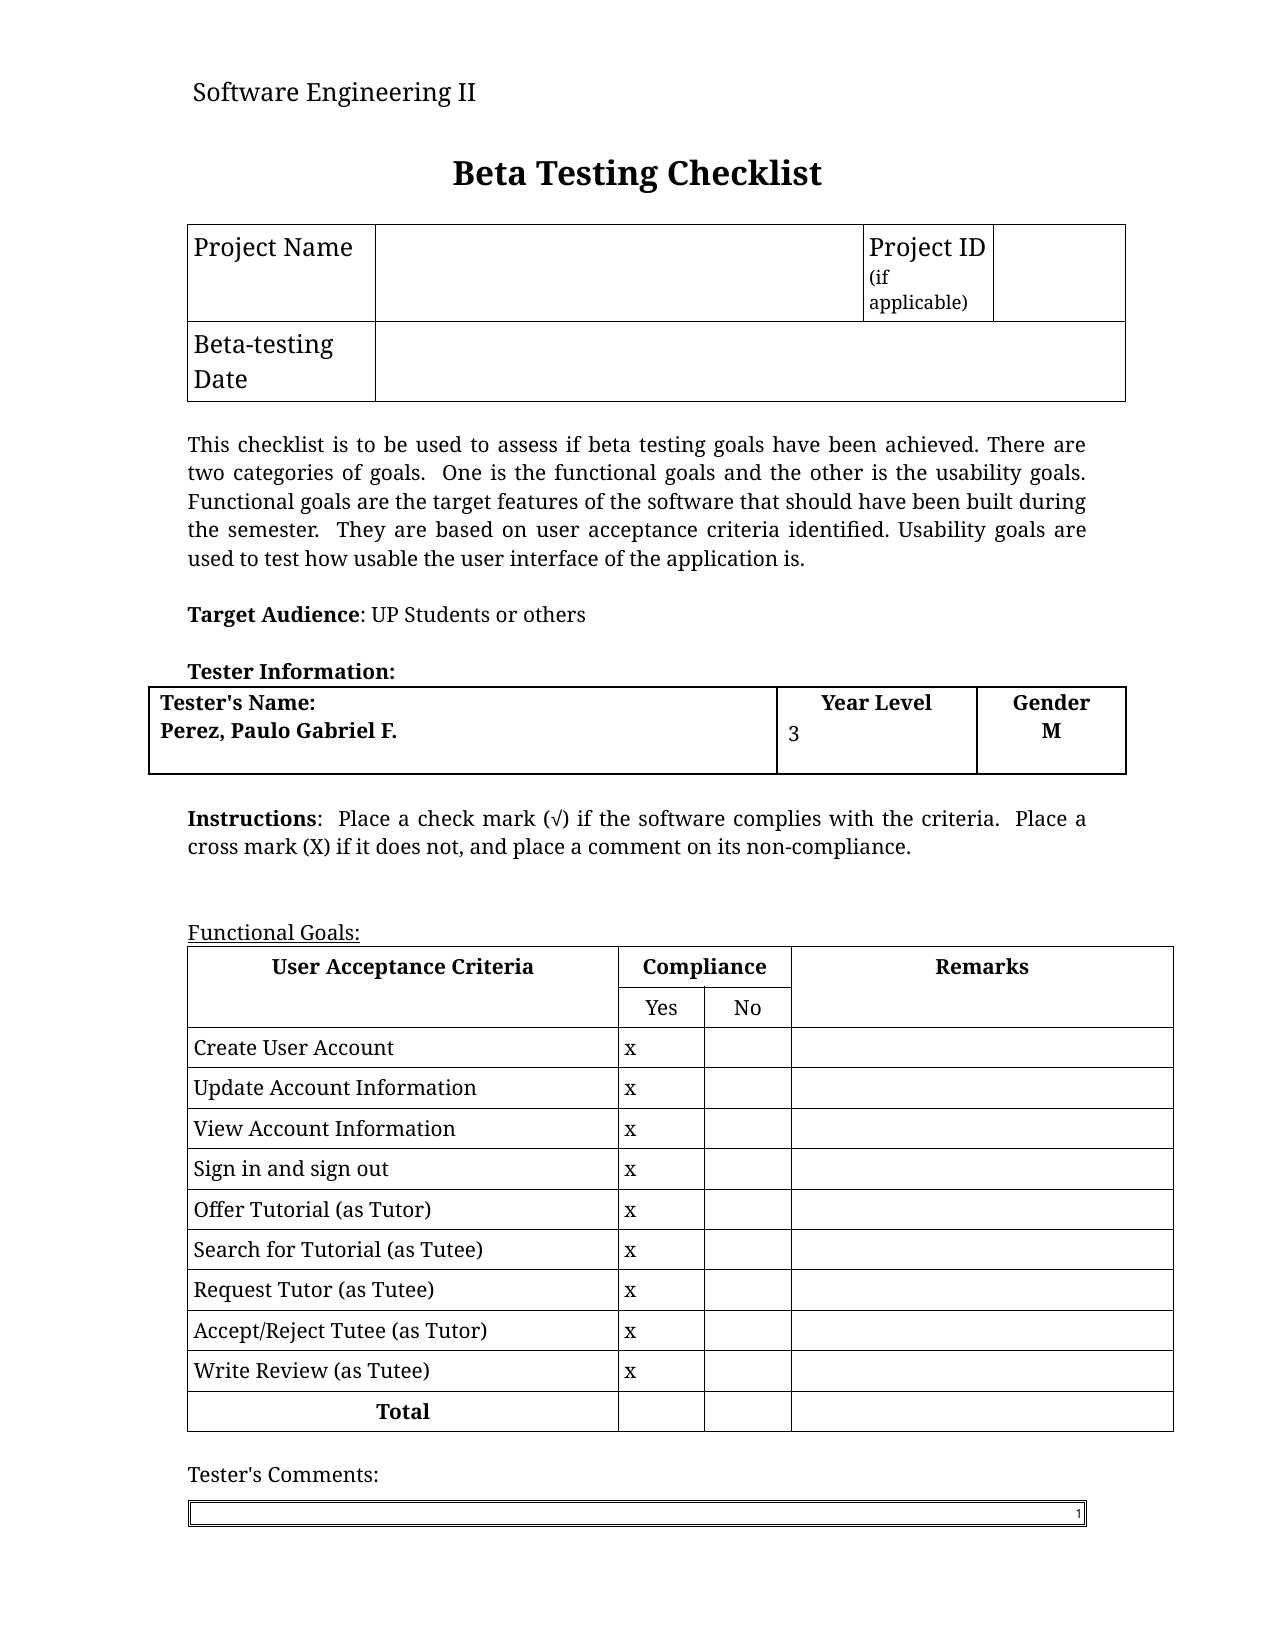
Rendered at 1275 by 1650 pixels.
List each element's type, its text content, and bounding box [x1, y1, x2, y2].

table_cell [792, 1230, 1173, 1269]
table_cell x [619, 1270, 704, 1310]
table_cell x [619, 1109, 704, 1148]
table_cell [705, 1190, 791, 1229]
table_cell No [705, 988, 791, 1027]
table_cell [705, 1068, 791, 1108]
text Tester Information: [187, 657, 1087, 686]
table_cell [792, 1068, 1173, 1108]
table_cell x [619, 1149, 704, 1188]
text Tester's Comments: [187, 1460, 1087, 1488]
table_header Project ID (if applicable) [864, 225, 993, 321]
table_header Year Level [778, 688, 976, 717]
table_cell x [619, 1311, 704, 1350]
table_header Project Name [188, 225, 375, 321]
text Functional Goals: [187, 918, 1087, 946]
table_cell Write Review (as Tutee) [188, 1351, 618, 1391]
table_cell 3 [778, 717, 976, 773]
text Target Audience: UP Students or others [187, 601, 1087, 629]
table_header Compliance [619, 947, 791, 986]
table_cell Total [188, 1392, 618, 1431]
table_cell x [619, 1068, 704, 1108]
text Beta Testing Checklist [187, 150, 1087, 195]
table_cell Yes [619, 988, 704, 1027]
table_cell [705, 1351, 791, 1391]
table_cell x [619, 1028, 704, 1067]
table_header User Acceptance Criteria [188, 947, 618, 1027]
table_cell [792, 1190, 1173, 1229]
table_header Gender M [978, 688, 1125, 773]
table_cell [792, 1028, 1173, 1067]
table_cell [705, 1392, 791, 1431]
table_cell Sign in and sign out [188, 1149, 618, 1188]
table_cell Update Account Information [188, 1068, 618, 1108]
table_cell x [619, 1230, 704, 1269]
table_cell [792, 1311, 1173, 1350]
table_cell [792, 1351, 1173, 1391]
table_cell Search for Tutorial (as Tutee) [188, 1230, 618, 1269]
table_cell [792, 1109, 1173, 1148]
table_cell Accept/Reject Tutee (as Tutor) [188, 1311, 618, 1350]
text Instructions: Place a check mark (√) if the software complies with the criteria. Place a cross mark (X) if it does not, and place a comment on its non-compliance. [187, 804, 1087, 861]
text This checklist is to be used to assess if beta testing goals have been achieved. There are two categories of goals. One is the functional goals and the other is the usability goals. Functional goals are the target features of the software that should have been built during the semester. They are based on user acceptance criteria identified. Usability goals are used to test how usable the user interface of the application is. [187, 430, 1087, 572]
table_cell [792, 1149, 1173, 1188]
table_header [376, 225, 863, 321]
table_cell View Account Information [188, 1109, 618, 1148]
table_cell [619, 1392, 704, 1431]
table_cell [705, 1109, 791, 1148]
table_cell [705, 1270, 791, 1310]
table_cell [792, 1392, 1173, 1431]
table_cell Offer Tutorial (as Tutor) [188, 1190, 618, 1229]
table_cell [705, 1028, 791, 1067]
table_cell Beta-testing Date [188, 322, 375, 401]
table_header [994, 225, 1125, 321]
table_cell [705, 1149, 791, 1188]
table_cell Request Tutor (as Tutee) [188, 1270, 618, 1310]
table_cell Create User Account [188, 1028, 618, 1067]
table_cell x [619, 1351, 704, 1391]
table_cell [705, 1311, 791, 1350]
table_header Remarks [792, 947, 1173, 1027]
table_cell [792, 1270, 1173, 1310]
table_cell x [619, 1190, 704, 1229]
table_cell [705, 1230, 791, 1269]
table_header Tester's Name: Perez, Paulo Gabriel F. [150, 688, 776, 773]
table_cell [376, 322, 1125, 401]
